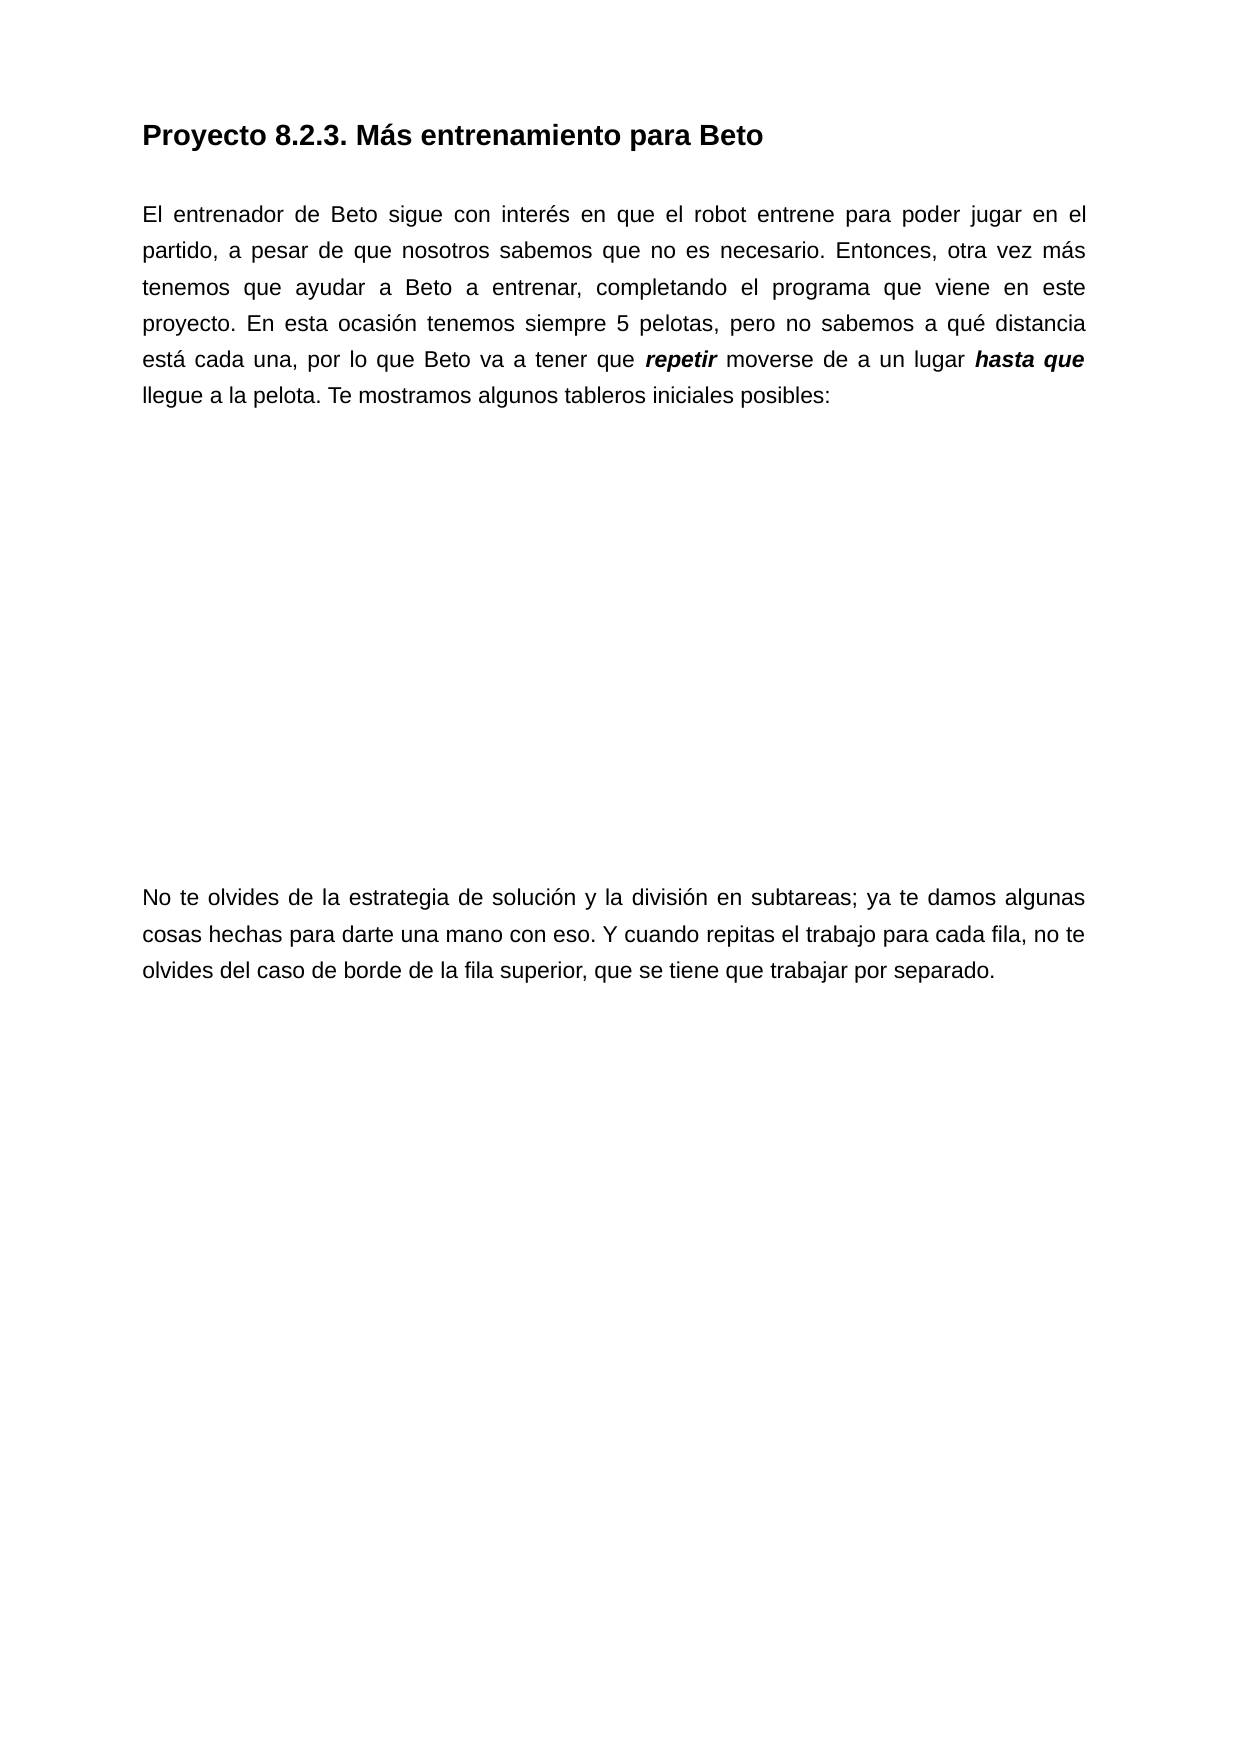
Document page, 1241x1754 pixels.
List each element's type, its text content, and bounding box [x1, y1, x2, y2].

text No te olvides de la estrategia de solución y la división en subtareas; ya te damos algunas cosas hechas para darte una mano con eso. Y cuando repitas el trabajo para cada fila, no te olvides del caso de borde de la fila superior, que se tiene que trabajar por separado. [142, 884, 1087, 983]
text El entrenador de Beto sigue con interés en que el robot entrene para poder jugar en el partido, a pesar de que nosotros sabemos que no es necesario. Entonces, otra vez más tenemos que ayudar a Beto a entrenar, completando el programa que viene en este proyecto. En esta ocasión tenemos siempre 5 pelotas, pero no sabemos a qué distancia está cada una, por lo que Beto va a tener que repetir moverse de a un lugar hasta que llegue a la pelota. Te mostramos algunos tableros iniciales posibles: [142, 201, 1087, 409]
text Proyecto 8.2.3. Más entrenamiento para Beto [142, 118, 1087, 152]
